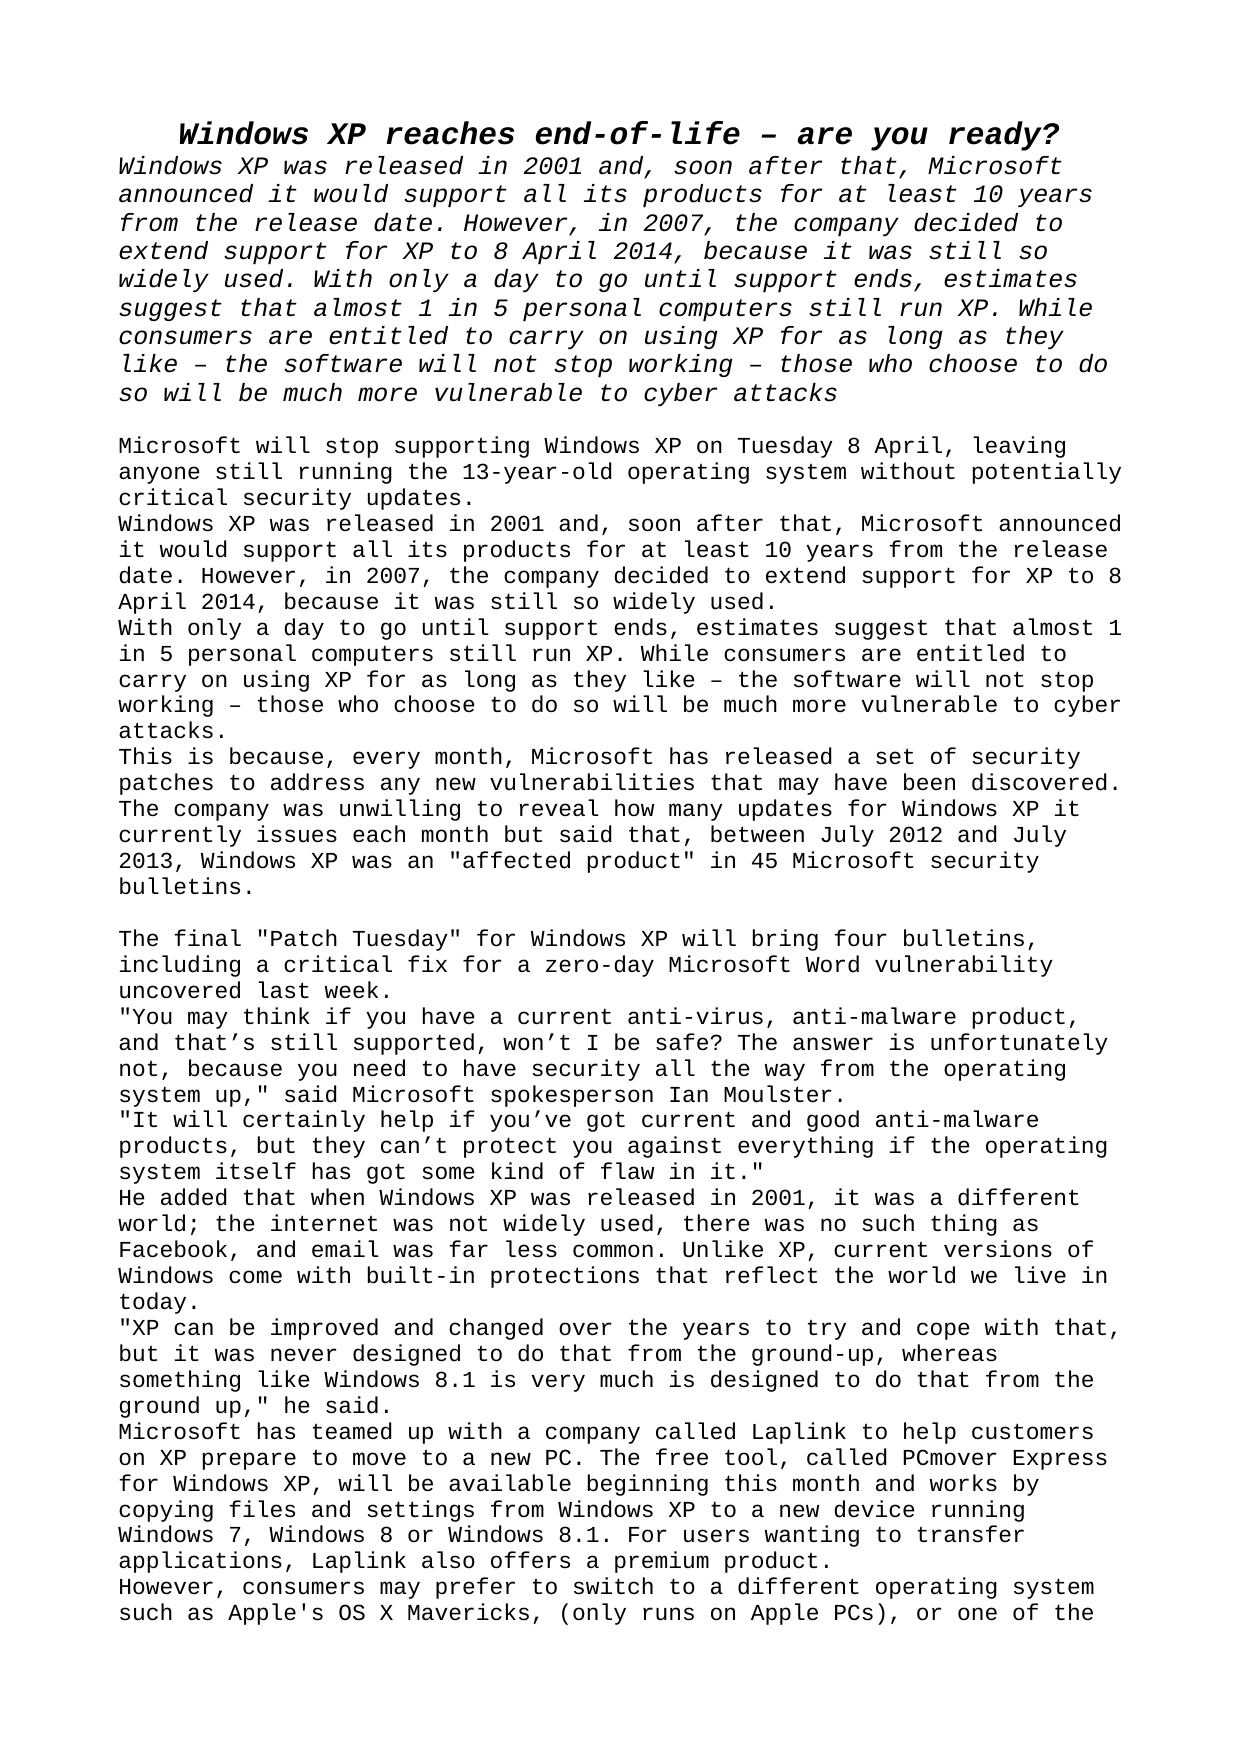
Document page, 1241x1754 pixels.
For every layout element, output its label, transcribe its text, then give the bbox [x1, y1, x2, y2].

text He added that when Windows XP was released in 2001, it was a different world; the internet was not widely used, there was no such thing as Facebook, and email was far less common. Unlike XP, current versions of Windows come with built-in protections that reflect the world we live in today. [118, 1187, 1122, 1316]
text Microsoft has teamed up with a company called Laplink to help customers on XP prepare to move to a new PC. The free tool, called PCmover Express for Windows XP, will be available beginning this month and works by copying files and settings from Windows XP to a new device running Windows 7, Windows 8 or Windows 8.1. For users wanting to transfer applications, Laplink also offers a premium product. [118, 1420, 1122, 1576]
text Windows XP reaches end-of-life – are you ready? [118, 118, 1122, 153]
text Microsoft will stop supporting Windows XP on Tuesday 8 April, leaving anyone still running the 13-year-old operating system without potentially critical security updates. [118, 434, 1122, 512]
text However, consumers may prefer to switch to a different operating system such as Apple's OS X Mavericks, (only runs on Apple PCs), or one of the [118, 1576, 1122, 1628]
text The final "Patch Tuesday" for Windows XP will bring four bulletins, including a critical fix for a zero-day Microsoft Word vulnerability uncovered last week. [118, 927, 1122, 1005]
text "It will certainly help if you’ve got current and good anti-malware products, but they can’t protect you against everything if the operating system itself has got some kind of flaw in it." [118, 1109, 1122, 1187]
text "You may think if you have a current anti-virus, anti-malware product, and that’s still supported, won’t I be safe? The answer is unfortunately not, because you need to have security all the way from the operating system up," said Microsoft spokesperson Ian Moulster. [118, 1005, 1122, 1109]
text The company was unwilling to reveal how many updates for Windows XP it currently issues each month but said that, between July 2012 and July 2013, Windows XP was an "affected product" in 45 Microsoft security bulletins. [118, 798, 1122, 901]
text With only a day to go until support ends, estimates suggest that almost 1 in 5 personal computers still run XP. While consumers are entitled to carry on using XP for as long as they like – the software will not stop working – those who choose to do so will be much more vulnerable to cyber attacks. [118, 616, 1122, 746]
text "XP can be improved and changed over the years to try and cope with that, but it was never designed to do that from the ground-up, whereas something like Windows 8.1 is very much is designed to do that from the ground up," he said. [118, 1316, 1122, 1420]
text Windows XP was released in 2001 and, soon after that, Microsoft announced it would support all its products for at least 10 years from the release date. However, in 2007, the company decided to extend support for XP to 8 April 2014, because it was still so widely used. [118, 512, 1122, 616]
text Windows XP was released in 2001 and, soon after that, Microsoft announced it would support all its products for at least 10 years from the release date. However, in 2007, the company decided to extend support for XP to 8 April 2014, because it was still so widely used. With only a day to go until support ends, estimates suggest that almost 1 in 5 personal computers still run XP. While consumers are entitled to carry on using XP for as long as they like – the software will not stop working – those who choose to do so will be much more vulnerable to cyber attacks [118, 153, 1122, 408]
text This is because, every month, Microsoft has released a set of security patches to address any new vulnerabilities that may have been discovered. [118, 746, 1122, 798]
